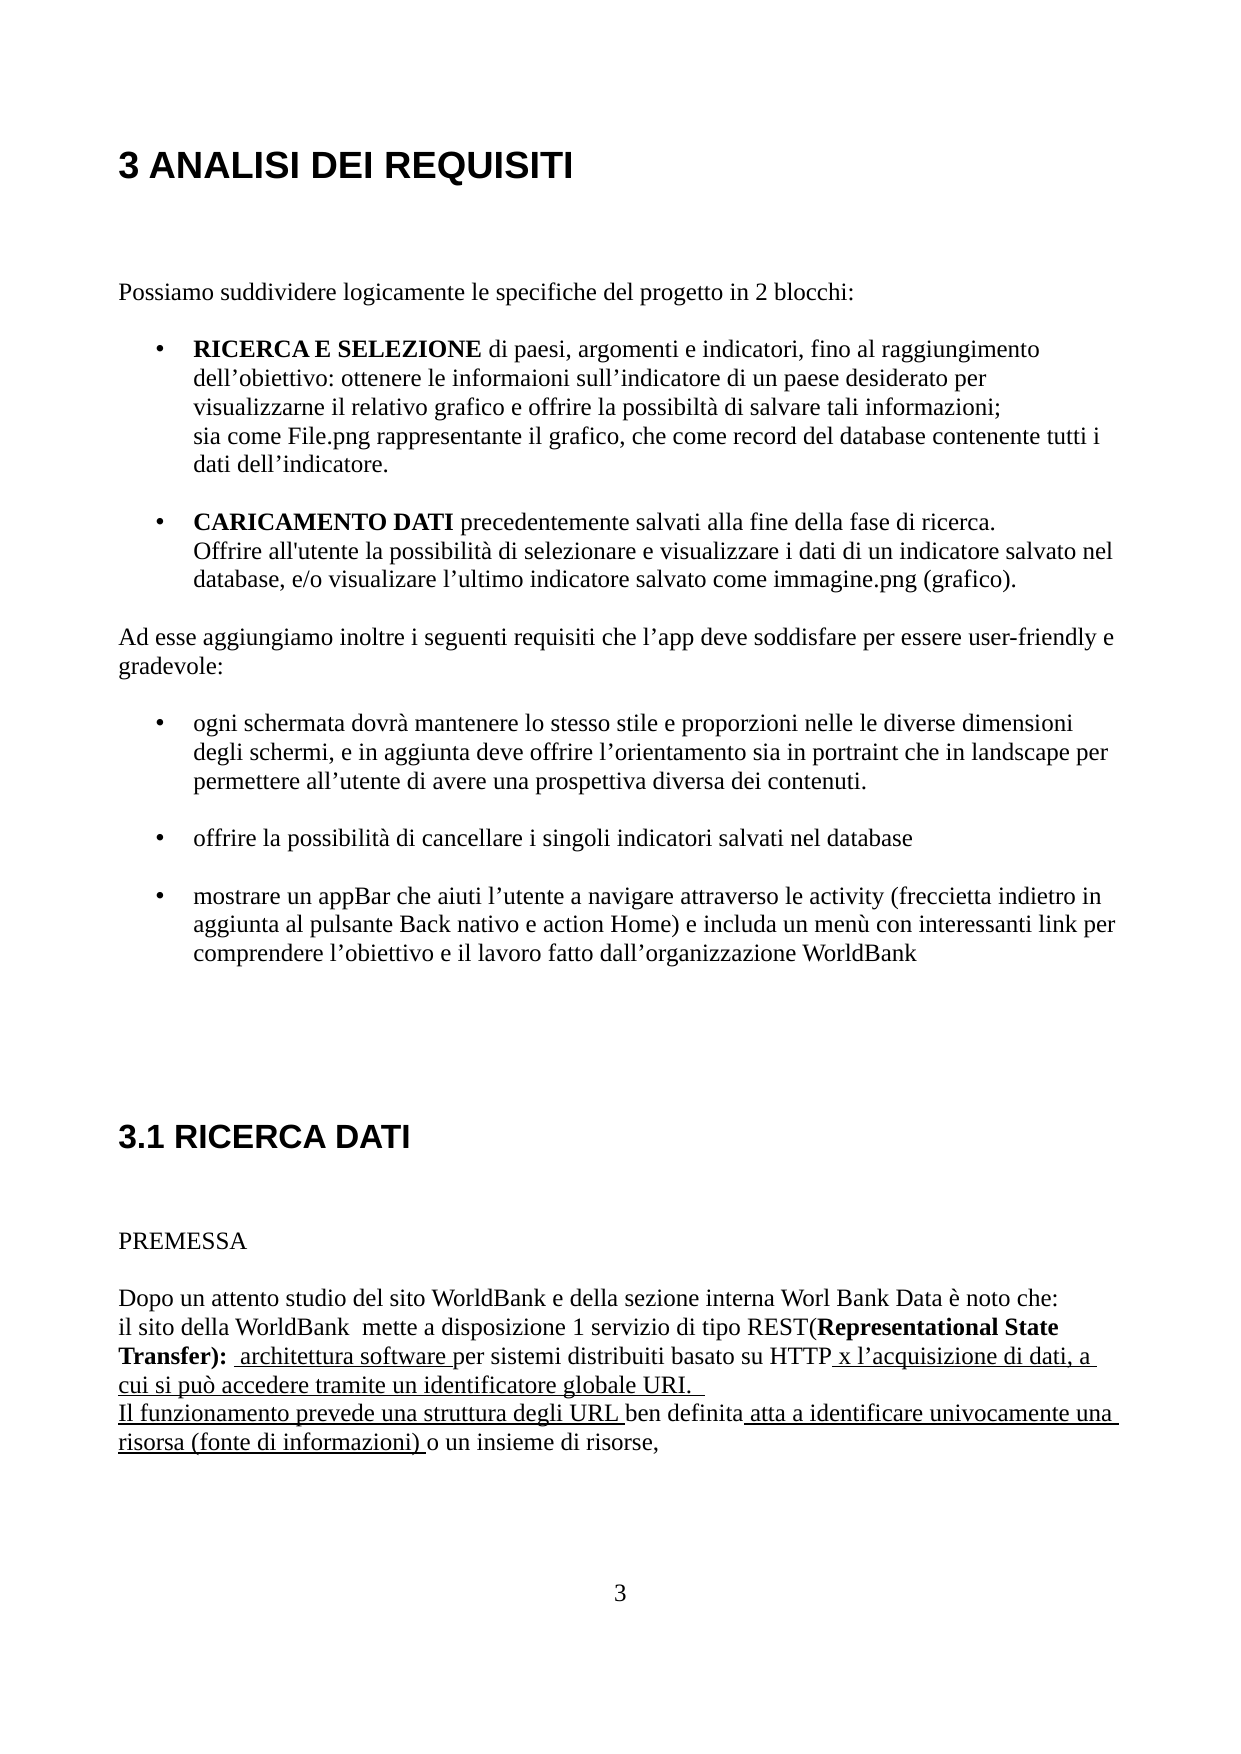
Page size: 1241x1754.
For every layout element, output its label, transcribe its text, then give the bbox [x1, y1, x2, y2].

list Offrire all'utente la possibilità di selezionare e visualizzare i dati di un indicatore salvato nel database, e/o visualizare l’ultimo indicatore salvato come immagine.png (grafico). [156, 536, 1122, 593]
list RICERCA E SELEZIONE di paesi, argomenti e indicatori, fino al raggiungimento dell’obiettivo: ottenere le informaioni sull’indicatore di un paese desiderato per visualizzarne il relativo grafico e offrire la possibiltà di salvare tali informazioni; [156, 334, 1122, 421]
text il sito della WorldBank mette a disposizione 1 servizio di tipo REST(Representational State Transfer): architettura software per sistemi distribuiti basato su HTTP x l’acquisizione di dati, a cui si può accedere tramite un identificatore globale URI. [118, 1312, 1122, 1398]
list ogni schermata dovrà mantenere lo stesso stile e proporzioni nelle le diverse dimensioni degli schermi, e in aggiunta deve offrire l’orientamento sia in portraint che in landscape per permettere all’utente di avere una prospettiva diversa dei contenuti. [156, 708, 1122, 794]
text Ad esse aggiungiamo inoltre i seguenti requisiti che l’app deve soddisfare per essere user-friendly e gradevole: [118, 622, 1122, 679]
list sia come File.png rappresentante il grafico, che come record del database contenente tutti i dati dell’indicatore. [156, 421, 1122, 478]
text PREMESSA [118, 1226, 1122, 1255]
subtitle 3.1 RICERCA DATI [118, 1117, 1122, 1156]
list CARICAMENTO DATI precedentemente salvati alla fine della fase di ricerca. [156, 507, 1122, 536]
list offrire la possibilità di cancellare i singoli indicatori salvati nel database [156, 823, 1122, 852]
subtitle 3 ANALISI DEI REQUISITI [118, 143, 1122, 187]
list mostrare un appBar che aiuti l’utente a navigare attraverso le activity (freccietta indietro in aggiunta al pulsante Back nativo e action Home) e includa un menù con interessanti link per comprendere l’obiettivo e il lavoro fatto dall’organizzazione WorldBank [156, 881, 1122, 967]
text Possiamo suddividere logicamente le specifiche del progetto in 2 blocchi: [118, 277, 1122, 306]
text Il funzionamento prevede una struttura degli URL ben definita atta a identificare univocamente una risorsa (fonte di informazioni) o un insieme di risorse, [118, 1398, 1122, 1456]
text Dopo un attento studio del sito WorldBank e della sezione interna Worl Bank Data è noto che: [118, 1283, 1122, 1312]
